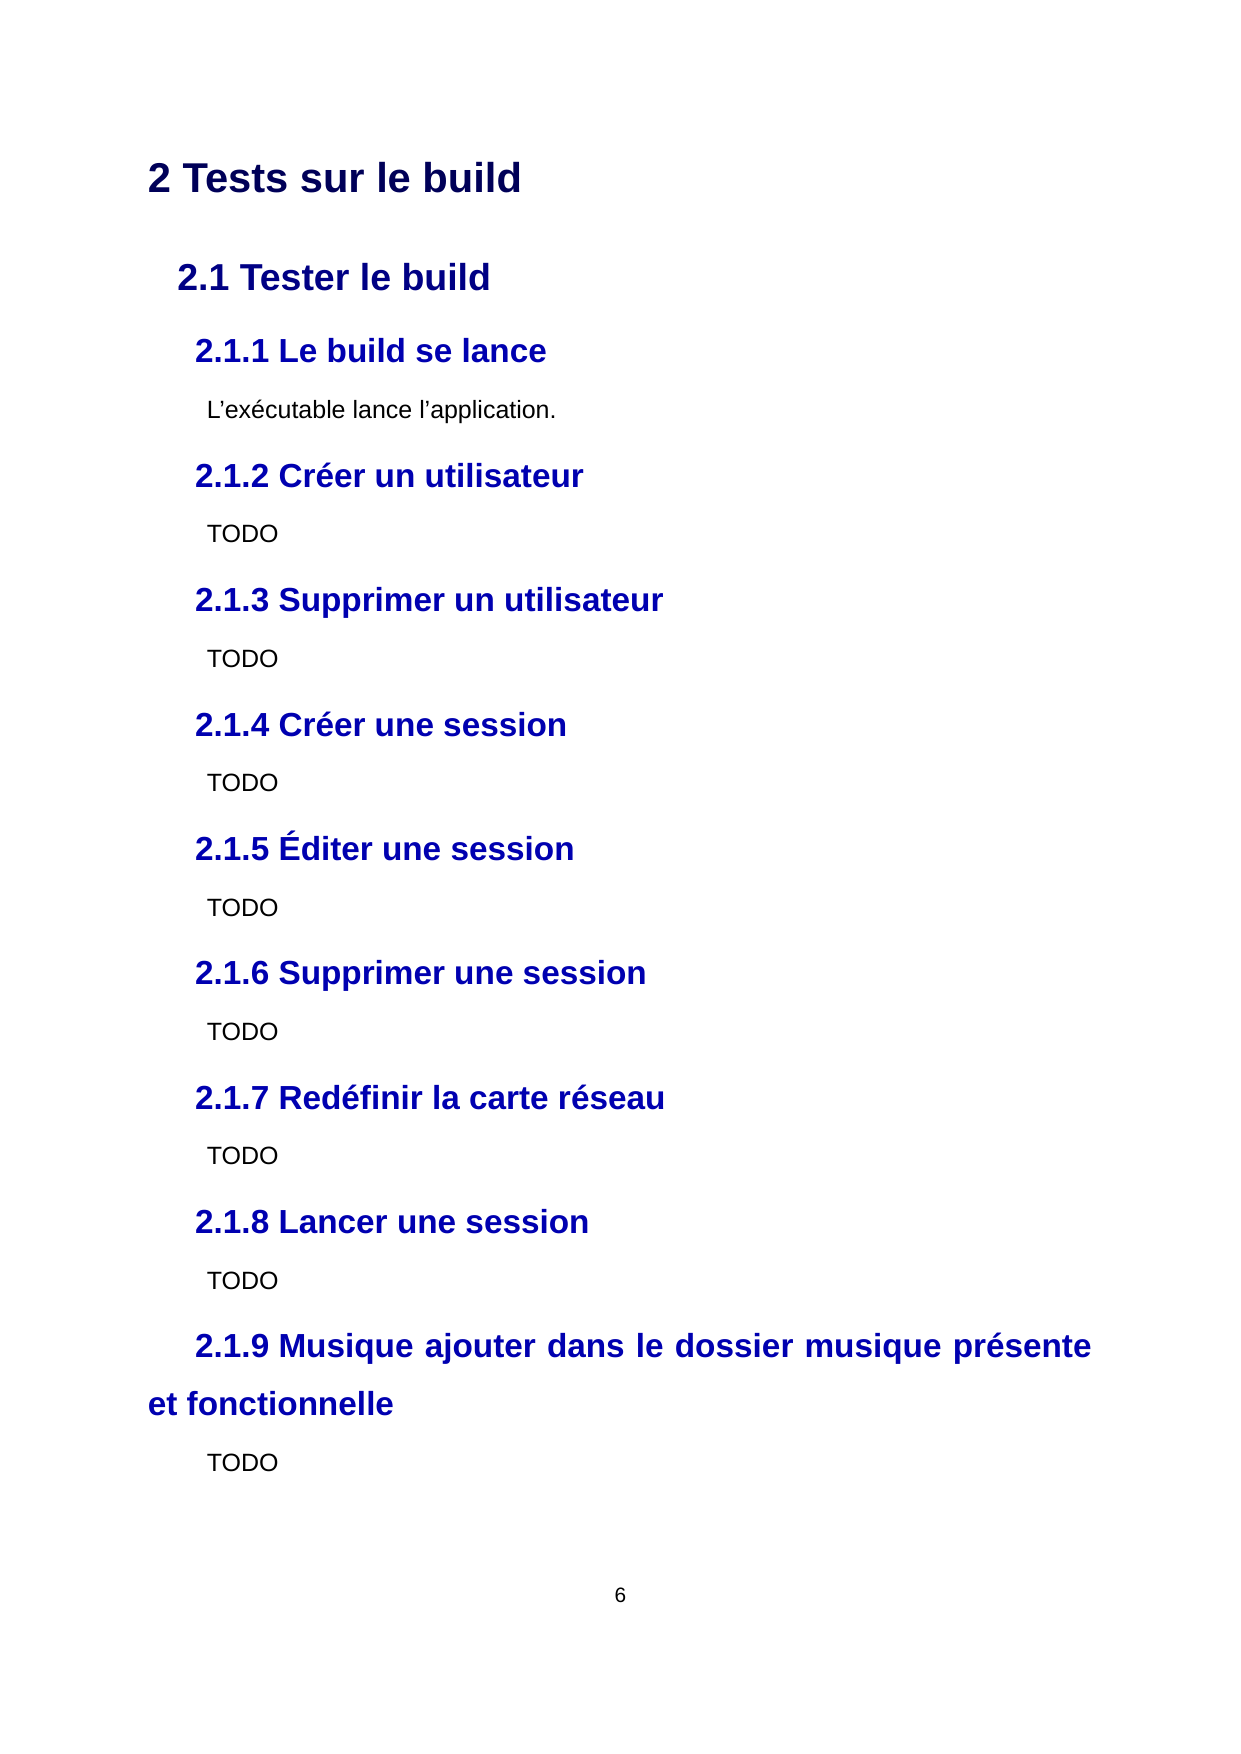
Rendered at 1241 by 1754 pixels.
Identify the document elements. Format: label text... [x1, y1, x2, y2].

subtitle Lancer une session [148, 1202, 1093, 1241]
subtitle Créer une session [148, 705, 1093, 743]
text TODO [148, 1448, 1093, 1476]
text TODO [148, 1017, 1093, 1046]
subtitle Éditer une session [148, 829, 1093, 867]
text TODO [148, 644, 1093, 673]
text TODO [148, 1266, 1093, 1294]
text TODO [148, 768, 1093, 797]
text L’exécutable lance l’application. [148, 395, 1093, 424]
text TODO [148, 893, 1093, 921]
subtitle Redéfinir la carte réseau [148, 1078, 1093, 1116]
subtitle Créer un utilisateur [148, 456, 1093, 494]
text TODO [148, 519, 1093, 548]
subtitle Supprimer un utilisateur [148, 580, 1093, 619]
subtitle Le build se lance [148, 332, 1093, 370]
subtitle Supprimer une session [148, 953, 1093, 992]
subtitle Tests sur le build [148, 153, 1093, 201]
subtitle Tester le build [148, 255, 1093, 298]
text TODO [148, 1141, 1093, 1170]
subtitle Musique ajouter dans le dossier musique présente et fonctionnelle [148, 1327, 1093, 1423]
